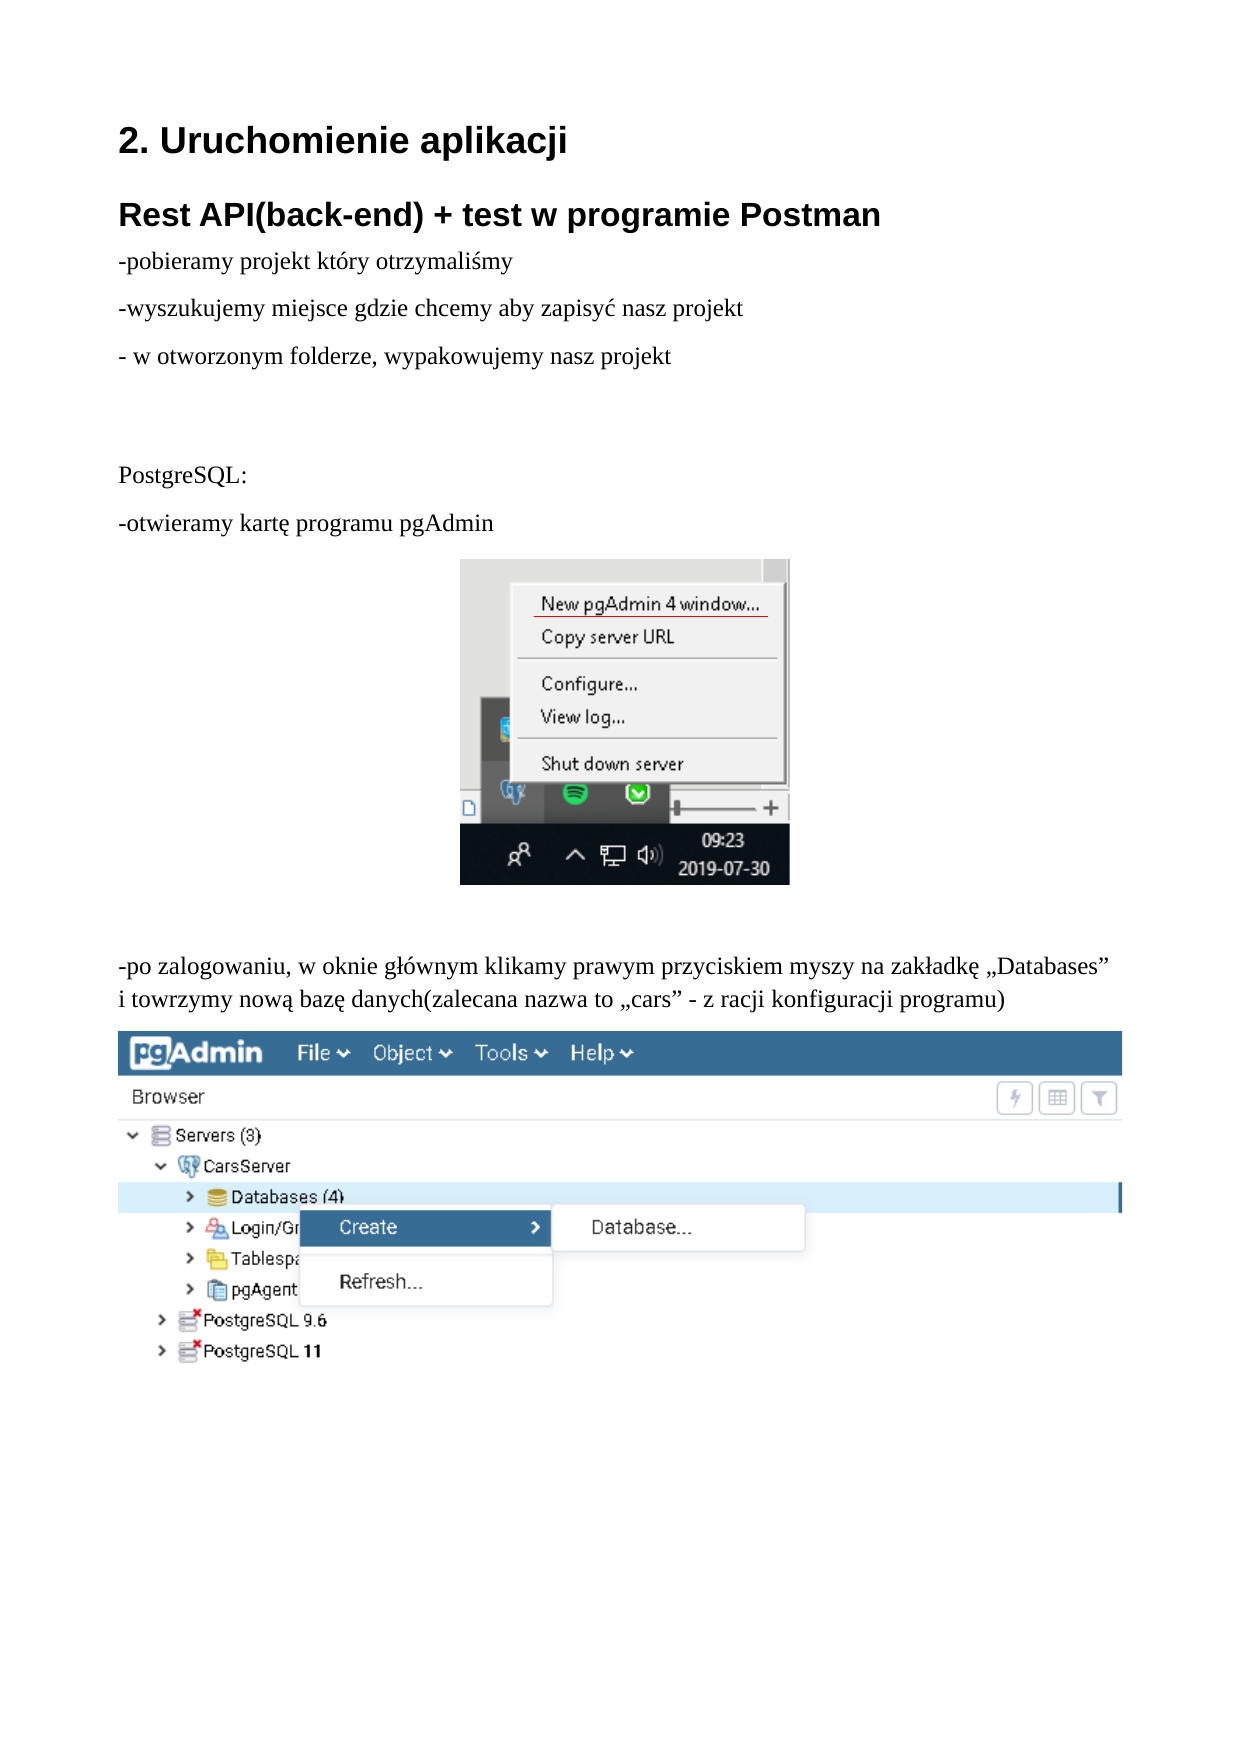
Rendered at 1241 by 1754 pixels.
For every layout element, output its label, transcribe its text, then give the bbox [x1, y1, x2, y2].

text PostgreSQL: [118, 461, 1122, 489]
text -wyszukujemy miejsce gdzie chcemy aby zapisyć nasz projekt [118, 293, 1122, 322]
text - w otworzonym folderze, wypakowujemy nasz projekt [118, 341, 1122, 370]
picture [118, 1031, 1123, 1436]
text -otwieramy kartę programu pgAdmin -po zalogowaniu, w oknie głównym klikamy prawym przyciskiem myszy na zakładkę „Databases” i towrzymy nową bazę danych(zalecana nazwa to „cars” - z racji konfiguracji programu) [118, 508, 1122, 1012]
picture [460, 559, 790, 885]
subtitle 2. Uruchomienie aplikacji [118, 118, 1122, 161]
subtitle Rest API(back-end) + test w programie Postman [118, 194, 1122, 233]
text -pobieramy projekt który otrzymaliśmy [118, 246, 1122, 274]
